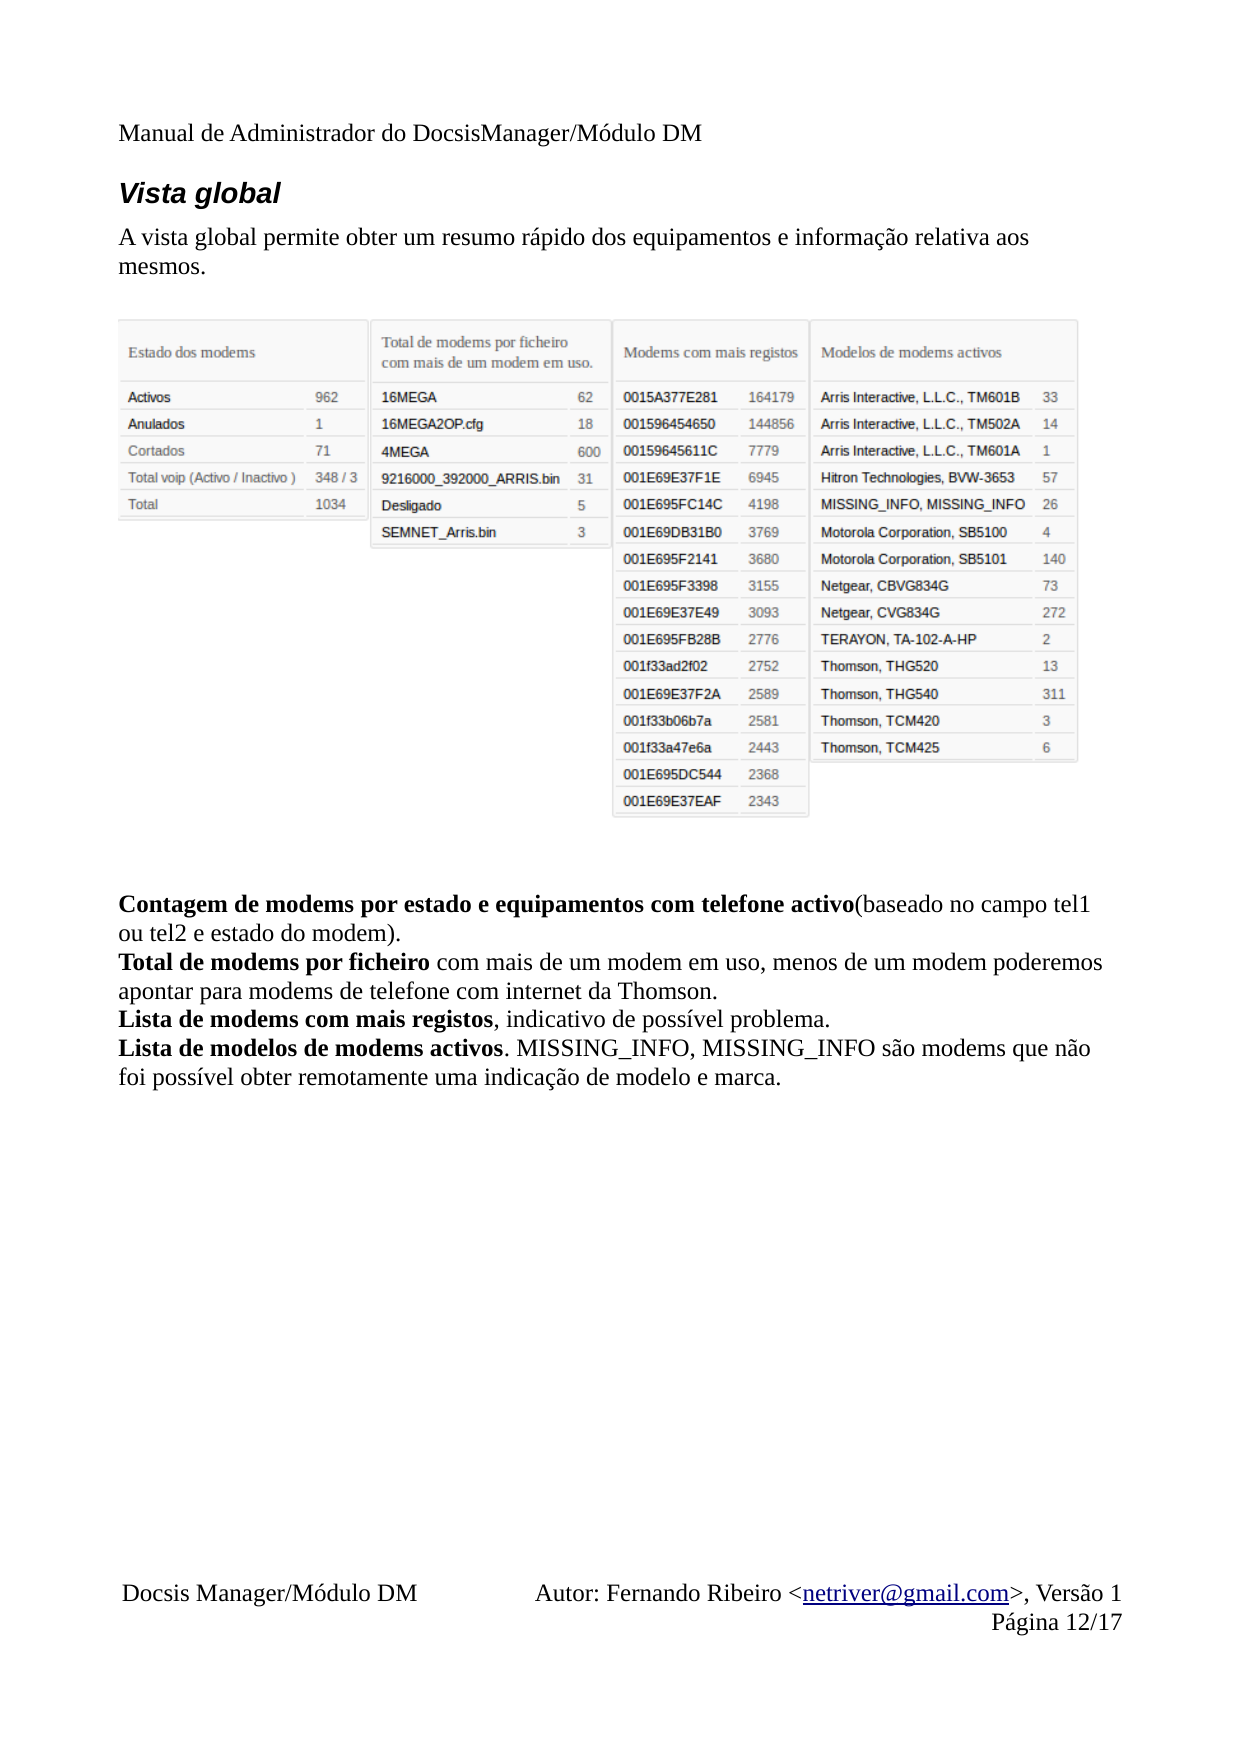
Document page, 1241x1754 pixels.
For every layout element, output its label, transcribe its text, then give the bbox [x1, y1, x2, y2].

text Lista de modems com mais registos, indicativo de possível problema. [118, 1004, 1122, 1033]
text Total de modems por ficheiro com mais de um modem em uso, menos de um modem poderemos apontar para modems de telefone com internet da Thomson. [118, 947, 1122, 1004]
subtitle Vista global [118, 176, 1122, 210]
text A vista global permite obter um resumo rápido dos equipamentos e informação relativa aos mesmos. [118, 222, 1122, 280]
text Contagem de modems por estado e equipamentos com telefone activo(baseado no campo tel1 ou tel2 e estado do modem). [118, 889, 1122, 947]
picture [118, 308, 1123, 861]
text Lista de modelos de modems activos. MISSING_INFO, MISSING_INFO são modems que não foi possível obter remotamente uma indicação de modelo e marca. [118, 1033, 1122, 1091]
